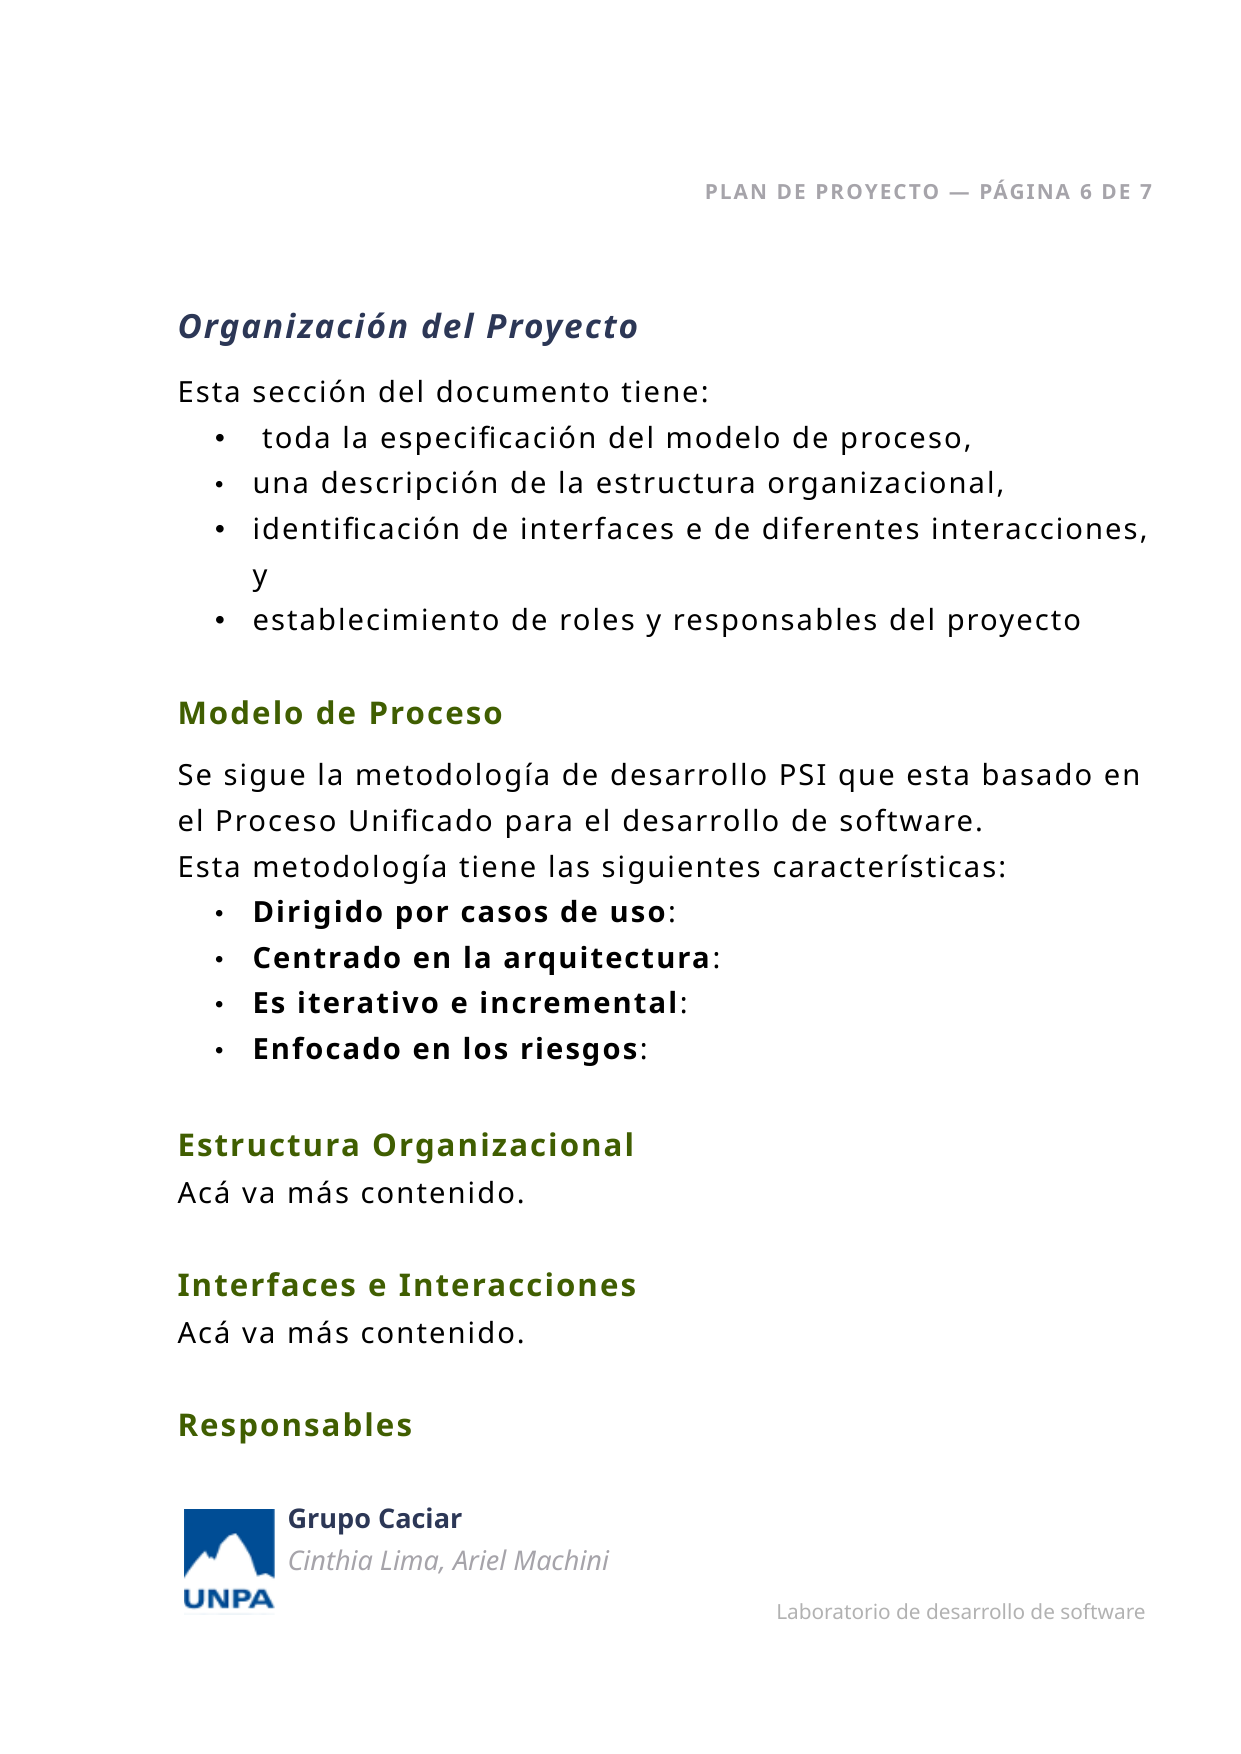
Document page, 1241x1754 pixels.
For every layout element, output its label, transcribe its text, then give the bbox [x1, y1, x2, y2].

text Se sigue la metodología de desarrollo PSI que esta basado en el Proceso Unificado para el desarrollo de software. [177, 754, 1152, 840]
picture [184, 1509, 275, 1615]
list Dirigido por casos de uso: [215, 891, 1152, 931]
text Esta metodología tiene las siguientes características: [177, 846, 1152, 886]
list toda la especificación del modelo de proceso, [215, 417, 1152, 457]
list Es iterativo e incremental: [215, 983, 1152, 1022]
list una descripción de la estructura organizacional, [215, 463, 1152, 502]
text Interfaces e Interacciones [177, 1263, 1152, 1306]
list Enfocado en los riesgos: [215, 1028, 1152, 1068]
text Esta sección del documento tiene: [177, 371, 1152, 411]
text Modelo de Proceso [177, 691, 1152, 733]
list identificación de interfaces e de diferentes interacciones, y [215, 508, 1152, 593]
text Acá va más contenido. [177, 1172, 1152, 1212]
text Organización del Proyecto [177, 303, 1152, 349]
list establecimiento de roles y responsables del proyecto [215, 599, 1152, 639]
list Centrado en la arquitectura: [215, 937, 1152, 977]
text Acá va más contenido. [177, 1312, 1152, 1352]
text Responsables [177, 1403, 1152, 1446]
text Estructura Organizacional [177, 1123, 1152, 1166]
